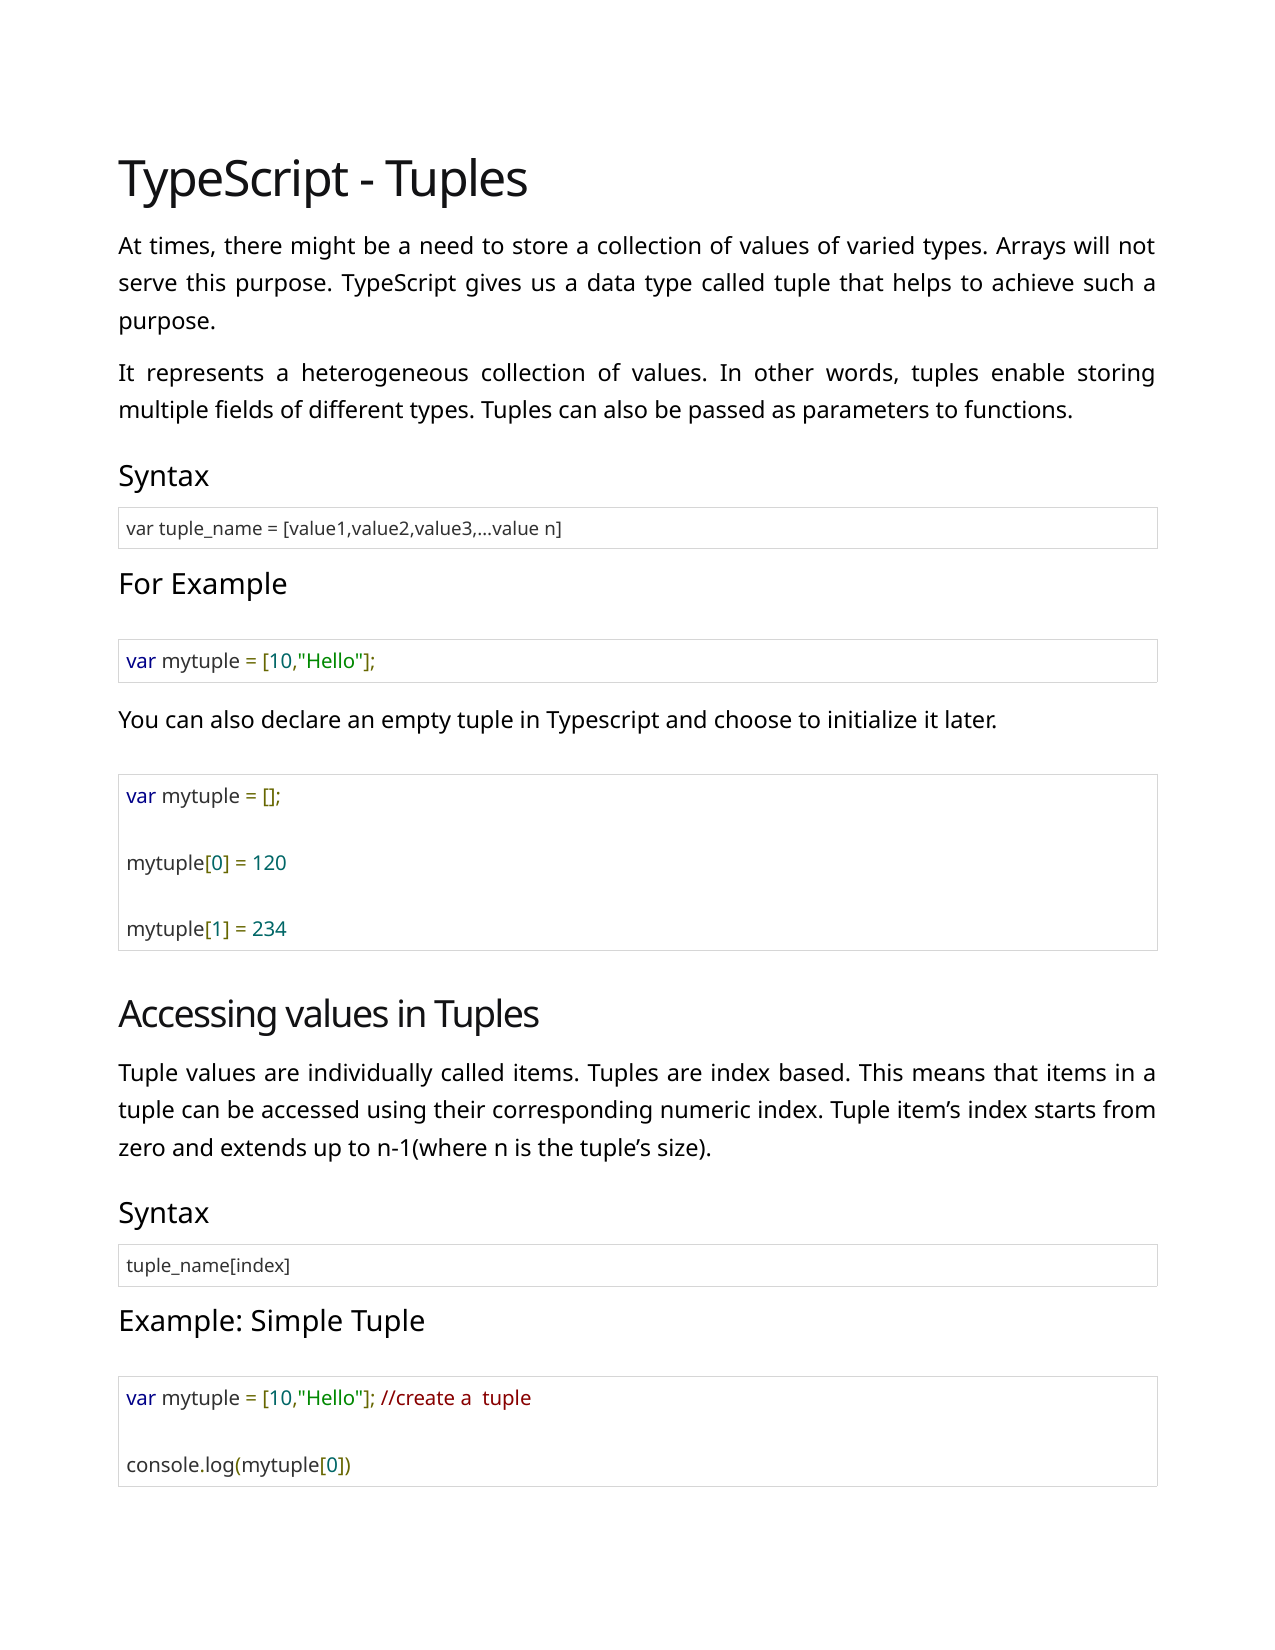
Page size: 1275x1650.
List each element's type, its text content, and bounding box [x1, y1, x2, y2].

subtitle Accessing values in Tuples [118, 987, 1157, 1038]
text mytuple[0] = 120 [119, 840, 1157, 876]
subtitle For Example [118, 563, 1157, 603]
text mytuple[1] = 234 [119, 907, 1157, 950]
text It represents a heterogeneous collection of values. In other words, tuples enable storing multiple fields of different types. Tuples can also be passed as parameters to functions. [118, 351, 1157, 426]
text var mytuple = [10,"Hello"]; //create a tuple [119, 1377, 1157, 1412]
subtitle Example: Simple Tuple [118, 1300, 1157, 1340]
subtitle TypeScript - Tuples [118, 143, 1157, 211]
text Tuple values are individually called items. Tuples are index based. This means that items in a tuple can be accessed using their corresponding numeric index. Tuple item’s index starts from zero and extends up to n-1(where n is the tuple’s size). [118, 1051, 1157, 1163]
text var mytuple = [10,"Hello"]; [119, 640, 1157, 682]
text At times, there might be a need to store a collection of values of varied types. Arrays will not serve this purpose. TypeScript gives us a data type called tuple that helps to achieve such a purpose. [118, 224, 1157, 336]
text You can also declare an empty tuple in Typescript and choose to initialize it later. [118, 698, 1157, 735]
text var mytuple = []; [119, 775, 1157, 809]
text var tuple_name = [value1,value2,value3,…value n] [119, 508, 1157, 548]
subtitle Syntax [118, 1192, 1157, 1232]
subtitle Syntax [118, 455, 1157, 495]
text console.log(mytuple[0]) [119, 1443, 1157, 1486]
text tuple_name[index] [119, 1245, 1157, 1286]
